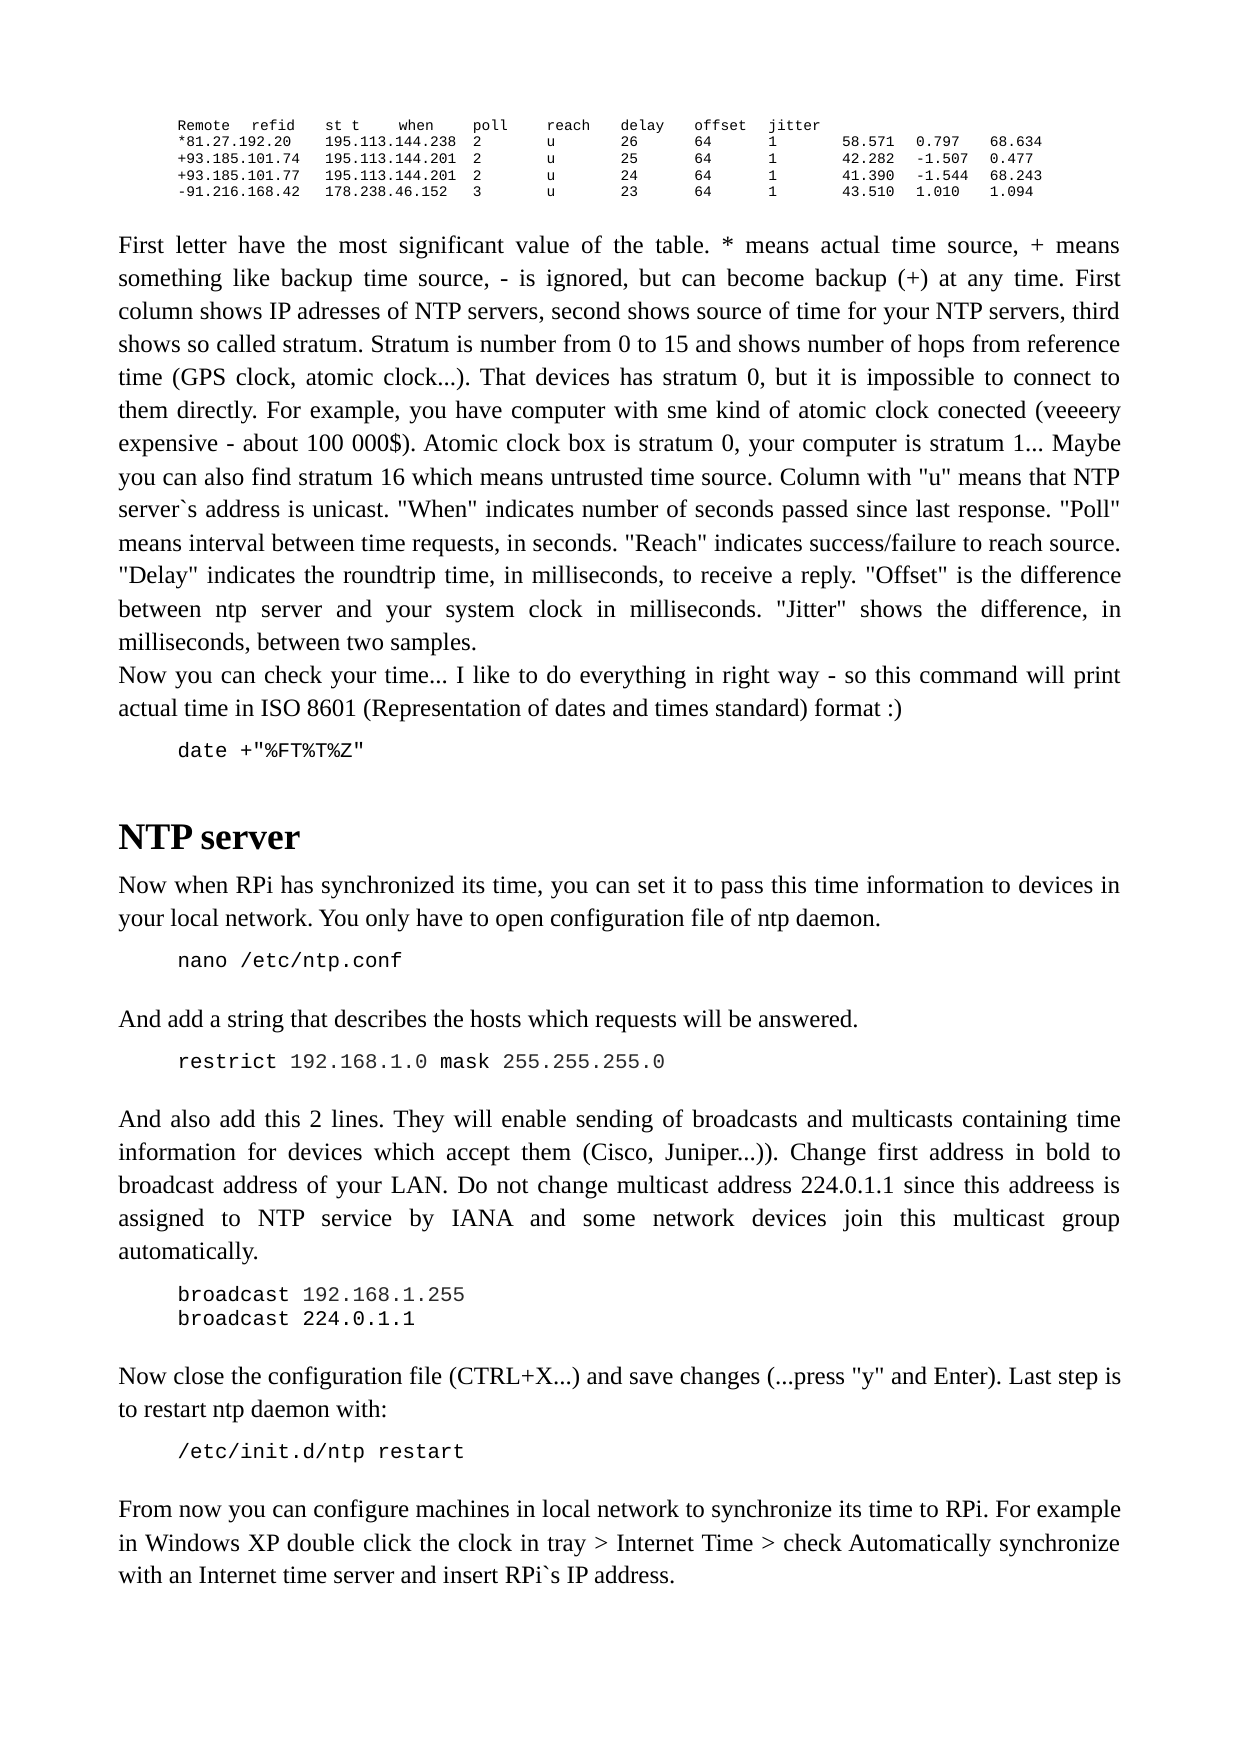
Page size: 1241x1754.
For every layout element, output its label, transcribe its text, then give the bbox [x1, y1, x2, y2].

text And add a string that describes the hosts which requests will be answered. [118, 1004, 1122, 1032]
text date +"%FT%T%Z" [177, 740, 1063, 764]
text nano /etc/ntp.conf [177, 951, 1063, 974]
text broadcast 192.168.1.255 broadcast 224.0.1.1 [177, 1284, 1063, 1331]
subtitle NTP server [118, 814, 1122, 857]
text Now when RPi has synchronized its time, you can set it to pass this time information to devices in your local network. You only have to open configuration file of ntp daemon. [118, 870, 1122, 932]
text And also add this 2 lines. They will enable sending of broadcasts and multicasts containing time information for devices which accept them (Cisco, Juniper...)). Change first address in bold to broadcast address of your LAN. Do not change multicast address 224.0.1.1 since this addreess is assigned to NTP service by IANA and some network devices join this multicast group automatically. [118, 1104, 1122, 1265]
text First letter have the most significant value of the table. * means actual time source, + means something like backup time source, - is ignored, but can become backup (+) at any time. First column shows IP adresses of NTP servers, second shows source of time for your NTP servers, third shows so called stratum. Stratum is number from 0 to 15 and shows number of hops from reference time (GPS clock, atomic clock...). That devices has stratum 0, but it is impossible to connect to them directly. For example, you have computer with sme kind of atomic clock conected (veeeery expensive - about 100 000$). Atomic clock box is stratum 0, your computer is stratum 1... Maybe you can also find stratum 16 which means untrusted time source. Column with "u" means that NTP server`s address is unicast. "When" indicates number of seconds passed since last response. "Poll" means interval between time requests, in seconds. "Reach" indicates success/failure to reach source. "Delay" indicates the roundtrip time, in milliseconds, to receive a reply. "Offset" is the difference between ntp server and your system clock in milliseconds. "Jitter" shows the difference, in milliseconds, between two samples. [118, 230, 1122, 655]
text Now you can check your time... I like to do everything in right way - so this command will print actual time in ISO 8601 (Representation of dates and times standard) format :) [118, 660, 1122, 721]
text Now close the configuration file (CTRL+X...) and save changes (...press "y" and Enter). Last step is to restart ntp daemon with: [118, 1361, 1122, 1423]
text restrict 192.168.1.0 mask 255.255.255.0 [177, 1051, 1063, 1075]
text /etc/init.d/ntp restart [177, 1441, 1063, 1465]
text From now you can configure machines in local network to synchronize its time to RPi. For example in Windows XP double click the clock in tray > Internet Time > check Automatically synchronize with an Internet time server and insert RPi`s IP address. [118, 1494, 1122, 1589]
text Remote refid st t when poll reach delay offset jitter *81.27.192.20 195.113.144.238 2 u 26 64 1 58.571 0.797 68.634 +93.185.101.74 195.113.144.201 2 u 25 64 1 42.282 -1.507 0.477 +93.185.101.77 195.113.144.201 2 u 24 64 1 41.390 -1.544 68.243 -91.216.168.42 178.238.46.152 3 u 23 64 1 43.510 1.010 1.094 [177, 118, 1063, 201]
